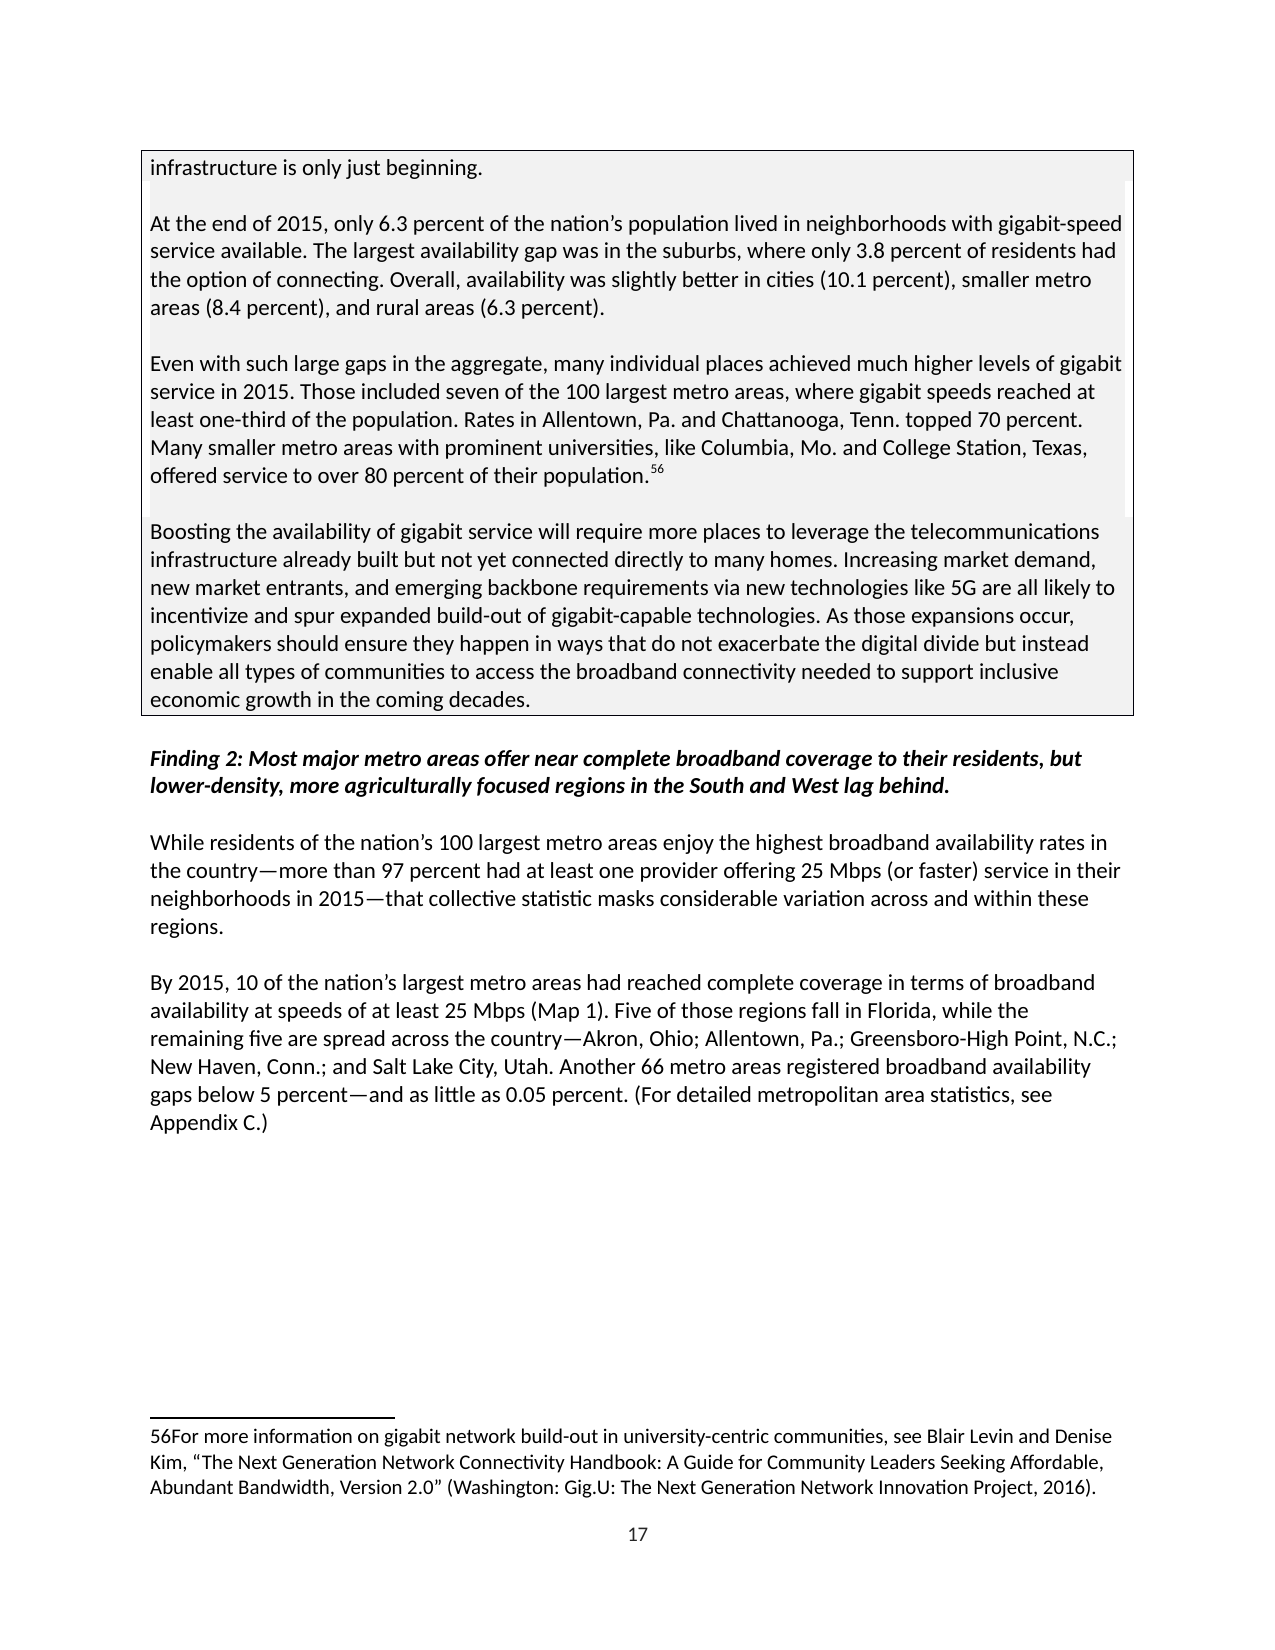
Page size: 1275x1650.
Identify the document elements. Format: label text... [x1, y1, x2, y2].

text Boosting the availability of gigabit service will require more places to leverage the telecommunications infrastructure already built but not yet connected directly to many homes. Increasing market demand, new market entrants, and emerging backbone requirements via new technologies like 5G are all likely to incentivize and spur expanded build-out of gigabit-capable technologies. As those expansions occur, policymakers should ensure they happen in ways that do not exacerbate the digital divide but instead enable all types of communities to access the broadband connectivity needed to support inclusive economic growth in the coming decades. [142, 514, 1133, 715]
text By 2015, 10 of the nation’s largest metro areas had reached complete coverage in terms of broadband availability at speeds of at least 25 Mbps (Map 1). Five of those regions fall in Florida, while the remaining five are spread across the country—Akron, Ohio; Allentown, Pa.; Greensboro-High Point, N.C.; New Haven, Conn.; and Salt Lake City, Utah. Another 66 metro areas registered broadband availability gaps below 5 percent—and as little as 0.05 percent. (For detailed metropolitan area statistics, see Appendix C.) [150, 968, 1125, 1136]
text Finding 2: Most major metro areas offer near complete broadband coverage to their residents, but lower-density, more agriculturally focused regions in the South and West lag behind. [150, 744, 1125, 800]
text For more information on gigabit network build-out in university-centric communities, see Blair Levin and Denise Kim, “The Next Generation Network Connectivity Handbook: A Guide for Community Leaders Seeking Affordable, Abundant Bandwidth, Version 2.0” (Washington: Gig.U: The Next Generation Network Innovation Project, 2016). [150, 1424, 1125, 1500]
text At the end of 2015, only 6.3 percent of the nation’s population lived in neighborhoods with gigabit-speed service available. The largest availability gap was in the suburbs, where only 3.8 percent of residents had the option of connecting. Overall, availability was slightly better in cities (10.1 percent), smaller metro areas (8.4 percent), and rural areas (6.3 percent). [150, 209, 1125, 321]
text While residents of the nation’s 100 largest metro areas enjoy the highest broadband availability rates in the country—more than 97 percent had at least one provider offering 25 Mbps (or faster) service in their neighborhoods in 2015—that collective statistic masks considerable variation across and within these regions. [150, 828, 1125, 940]
text infrastructure is only just beginning. [142, 151, 1133, 181]
text Even with such large gaps in the aggregate, many individual places achieved much higher levels of gigabit service in 2015. Those included seven of the 100 largest metro areas, where gigabit speeds reached at least one-third of the population. Rates in Allentown, Pa. and Chattanooga, Tenn. topped 70 percent. Many smaller metro areas with prominent universities, like Columbia, Mo. and College Station, Texas, offered service to over 80 percent of their population. [150, 349, 1125, 489]
